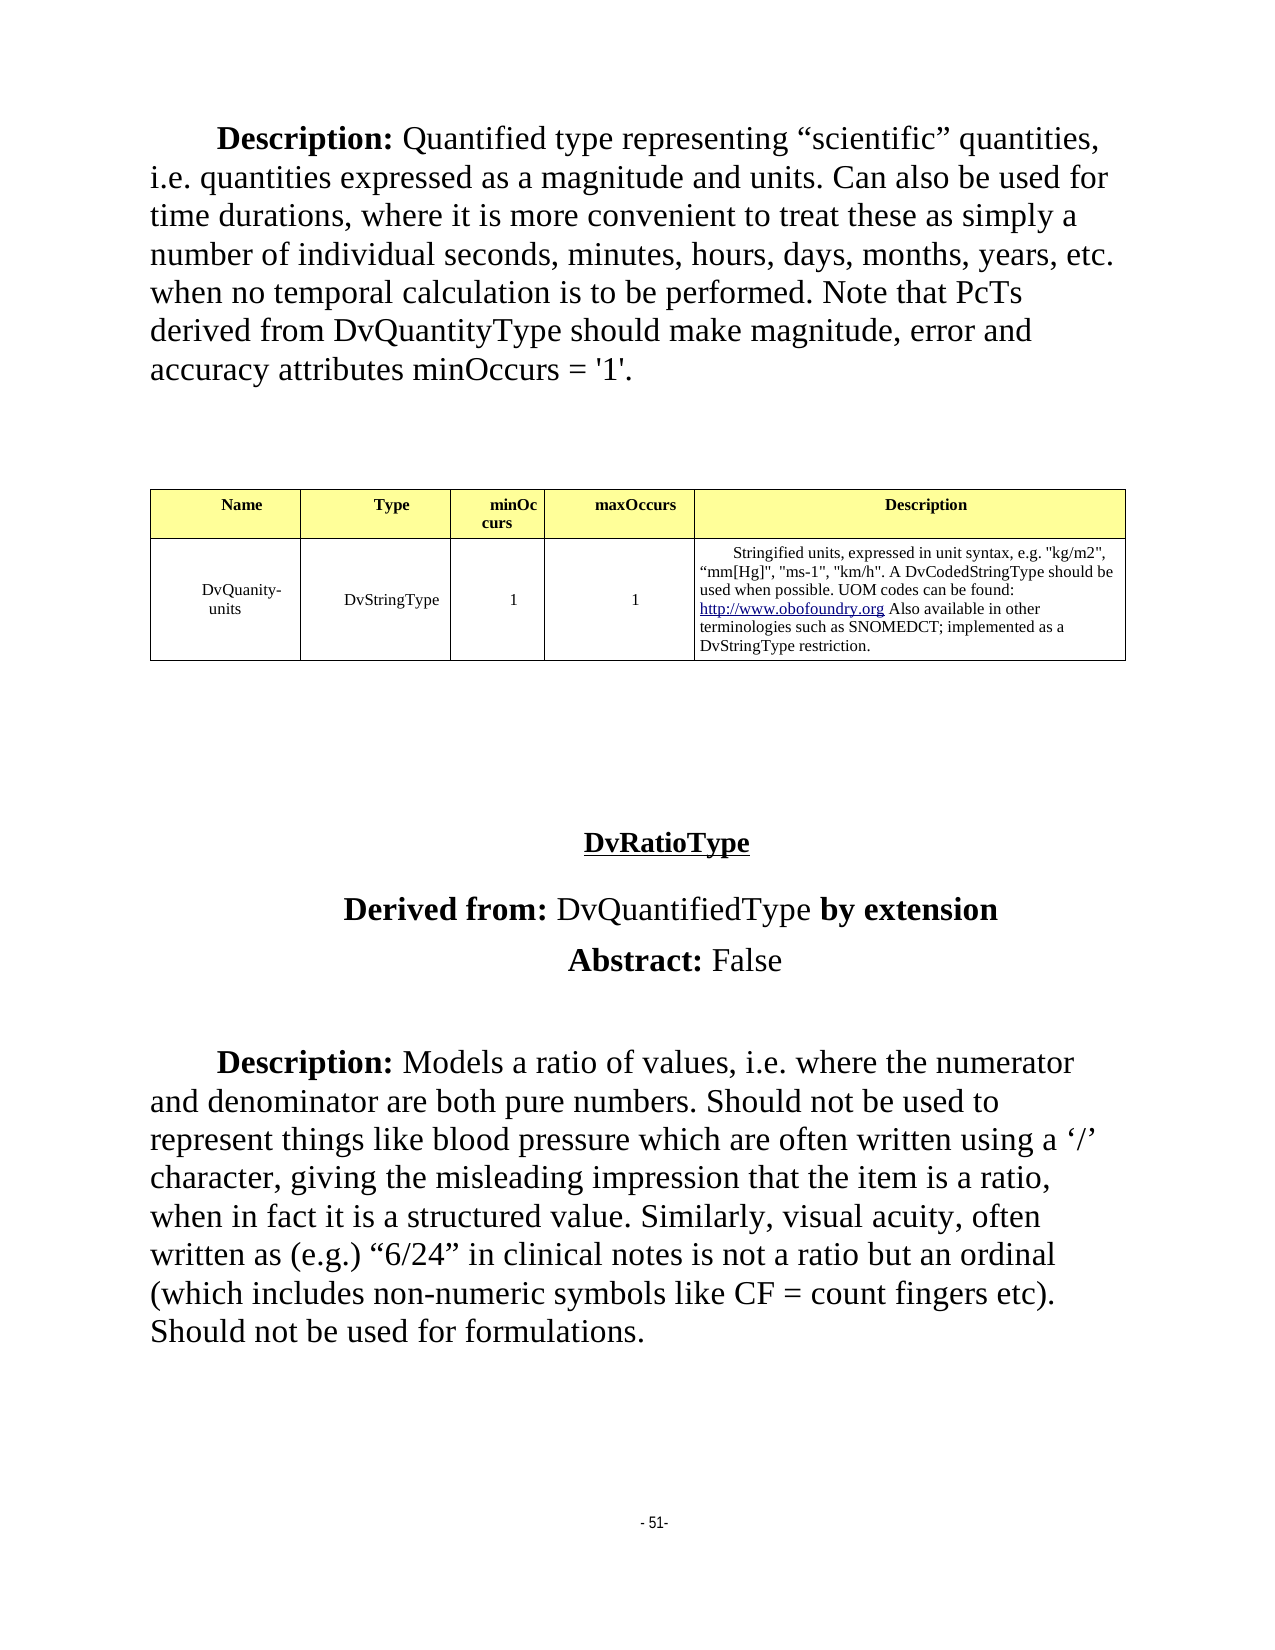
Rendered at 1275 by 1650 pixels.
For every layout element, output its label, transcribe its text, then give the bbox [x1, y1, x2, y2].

table_header Type [301, 490, 450, 538]
table_cell DvQuanity-units [151, 539, 300, 660]
text Derived from: DvQuantifiedType by extension [150, 889, 1125, 928]
table_header Name [151, 490, 300, 538]
table_header maxOccurs [545, 490, 694, 538]
table_cell DvStringType [301, 539, 450, 660]
text Abstract: False [150, 940, 1125, 979]
text DvRatioType [150, 826, 1125, 859]
table_header minOccurs [451, 490, 544, 538]
table_cell 1 [545, 539, 694, 660]
table_header Description [695, 490, 1125, 538]
text Description: Models a ratio of values, i.e. where the numerator and denominator are both pure numbers. Should not be used to represent things like blood pressure which are often written using a ‘/’ character, giving the misleading impression that the item is a ratio, when in fact it is a structured value. Similarly, visual acuity, often written as (e.g.) “6/24” in clinical notes is not a ratio but an ordinal (which includes non-numeric symbols like CF = count fingers etc). Should not be used for formulations. [150, 1042, 1125, 1388]
text Description: Quantified type representing “scientific” quantities, i.e. quantities expressed as a magnitude and units. Can also be used for time durations, where it is more convenient to treat these as simply a number of individual seconds, minutes, hours, days, months, years, etc. when no temporal calculation is to be performed. Note that PcTs derived from DvQuantityType should make magnitude, error and accuracy attributes minOccurs = '1'. [150, 118, 1125, 426]
table_cell 1 [451, 539, 544, 660]
table_cell Stringified units, expressed in unit syntax, e.g. "kg/m2", “mm[Hg]", "ms-1", "km/h". A DvCodedStringType should be used when possible. UOM codes can be found: http://www.obofoundry.org Also available in other terminologies such as SNOMEDCT; implemented as a DvStringType restriction. [695, 539, 1125, 660]
